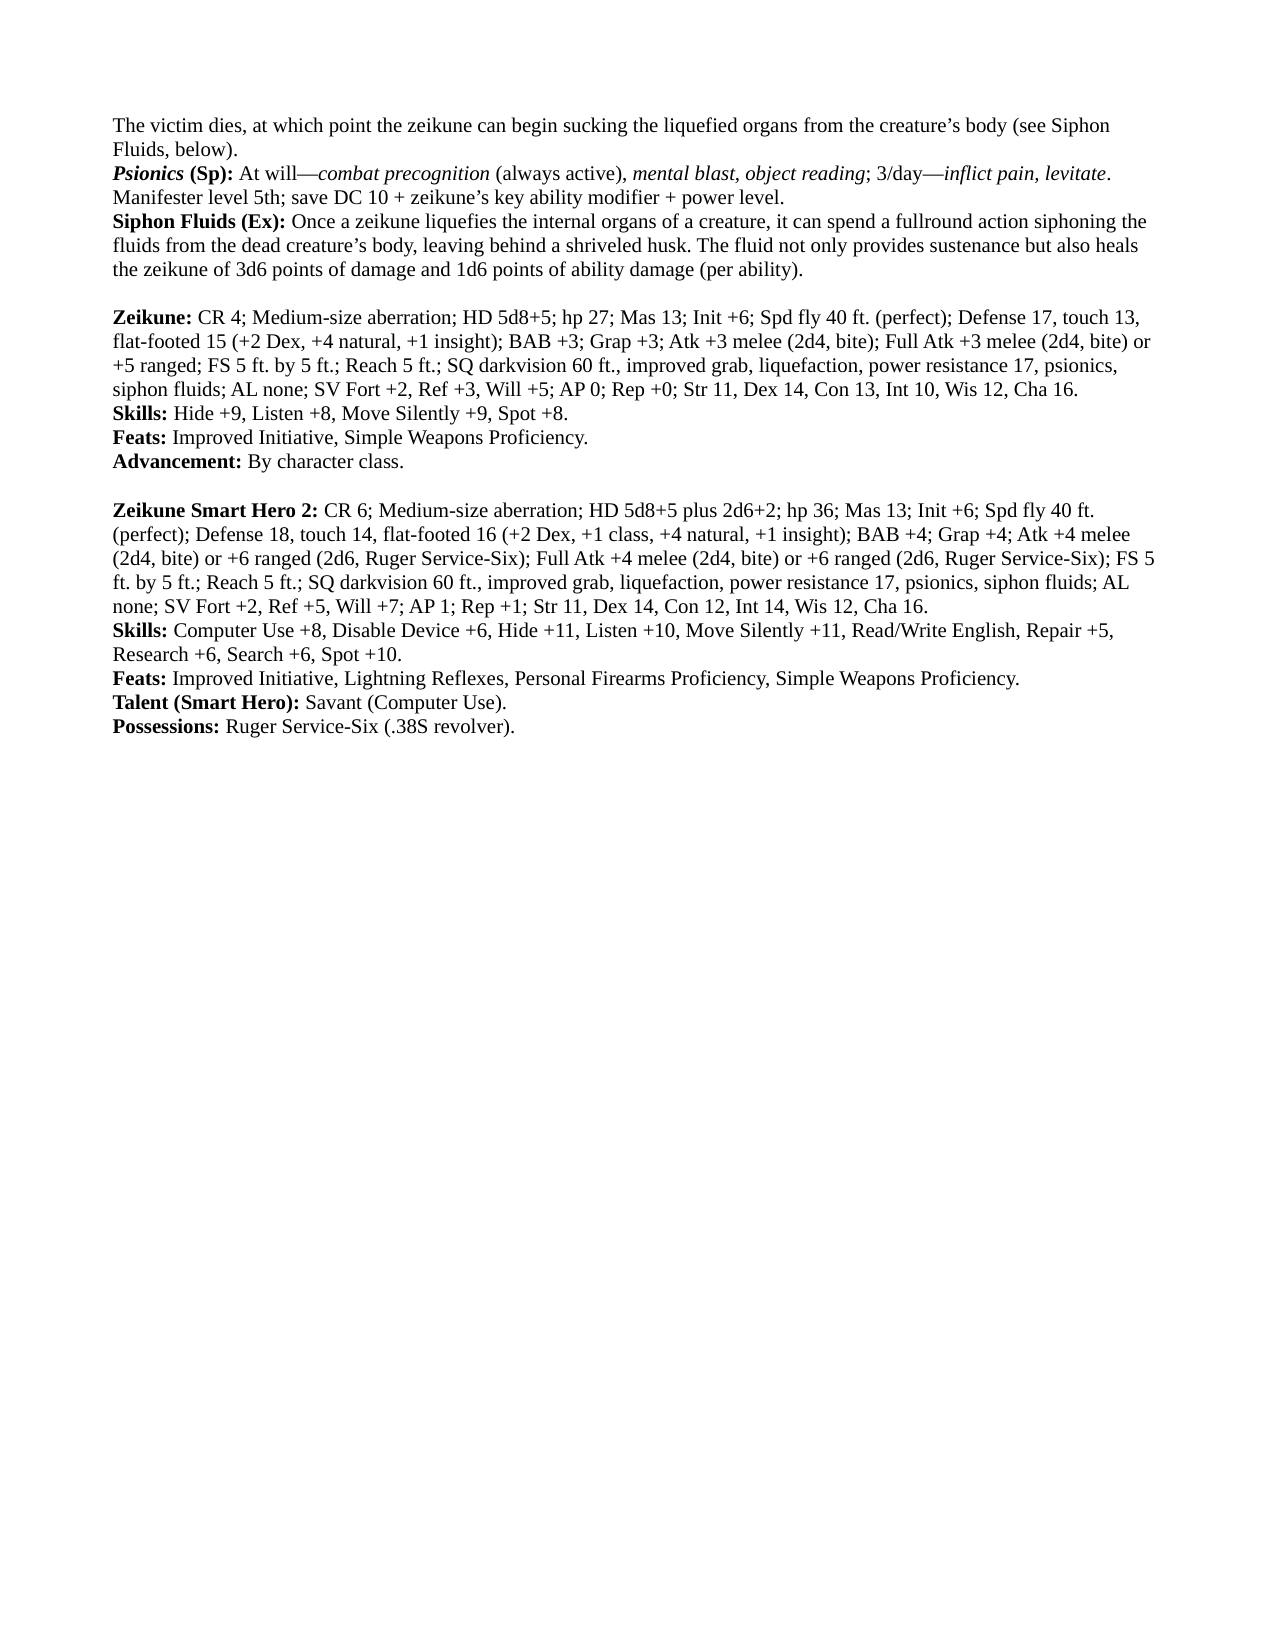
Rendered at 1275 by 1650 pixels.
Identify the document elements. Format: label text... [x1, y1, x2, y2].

text Zeikune: CR 4; Medium-size aberration; HD 5d8+5; hp 27; Mas 13; Init +6; Spd fly 40 ft. (perfect); Defense 17, touch 13, flat-footed 15 (+2 Dex, +4 natural, +1 insight); BAB +3; Grap +3; Atk +3 melee (2d4, bite); Full Atk +3 melee (2d4, bite) or +5 ranged; FS 5 ft. by 5 ft.; Reach 5 ft.; SQ darkvision 60 ft., improved grab, liquefaction, power resistance 17, psionics, siphon fluids; AL none; SV Fort +2, Ref +3, Will +5; AP 0; Rep +0; Str 11, Dex 14, Con 13, Int 10, Wis 12, Cha 16. [112, 305, 1162, 401]
text Feats: Improved Initiative, Lightning Reflexes, Personal Firearms Proficiency, Simple Weapons Proficiency. [112, 666, 1162, 690]
text Skills: Computer Use +8, Disable Device +6, Hide +11, Listen +10, Move Silently +11, Read/Write English, Repair +5, Research +6, Search +6, Spot +10. [112, 618, 1162, 666]
text Possessions: Ruger Service-Six (.38S revolver). [112, 714, 1162, 738]
text Advancement: By character class. [112, 449, 1162, 473]
text Talent (Smart Hero): Savant (Computer Use). [112, 690, 1162, 714]
text The victim dies, at which point the zeikune can begin sucking the liquefied organs from the creature’s body (see Siphon Fluids, below). [112, 112, 1162, 161]
text Psionics (Sp): At will—combat precognition (always active), mental blast, object reading; 3/day—inflict pain, levitate. Manifester level 5th; save DC 10 + zeikune’s key ability modifier + power level. [112, 161, 1162, 209]
text Feats: Improved Initiative, Simple Weapons Proficiency. [112, 425, 1162, 449]
text Zeikune Smart Hero 2: CR 6; Medium-size aberration; HD 5d8+5 plus 2d6+2; hp 36; Mas 13; Init +6; Spd fly 40 ft. (perfect); Defense 18, touch 14, flat-footed 16 (+2 Dex, +1 class, +4 natural, +1 insight); BAB +4; Grap +4; Atk +4 melee (2d4, bite) or +6 ranged (2d6, Ruger Service-Six); Full Atk +4 melee (2d4, bite) or +6 ranged (2d6, Ruger Service-Six); FS 5 ft. by 5 ft.; Reach 5 ft.; SQ darkvision 60 ft., improved grab, liquefaction, power resistance 17, psionics, siphon fluids; AL none; SV Fort +2, Ref +5, Will +7; AP 1; Rep +1; Str 11, Dex 14, Con 12, Int 14, Wis 12, Cha 16. [112, 497, 1162, 618]
text Siphon Fluids (Ex): Once a zeikune liquefies the internal organs of a creature, it can spend a fullround action siphoning the fluids from the dead creature’s body, leaving behind a shriveled husk. The fluid not only provides sustenance but also heals the zeikune of 3d6 points of damage and 1d6 points of ability damage (per ability). [112, 209, 1162, 281]
text Skills: Hide +9, Listen +8, Move Silently +9, Spot +8. [112, 401, 1162, 425]
